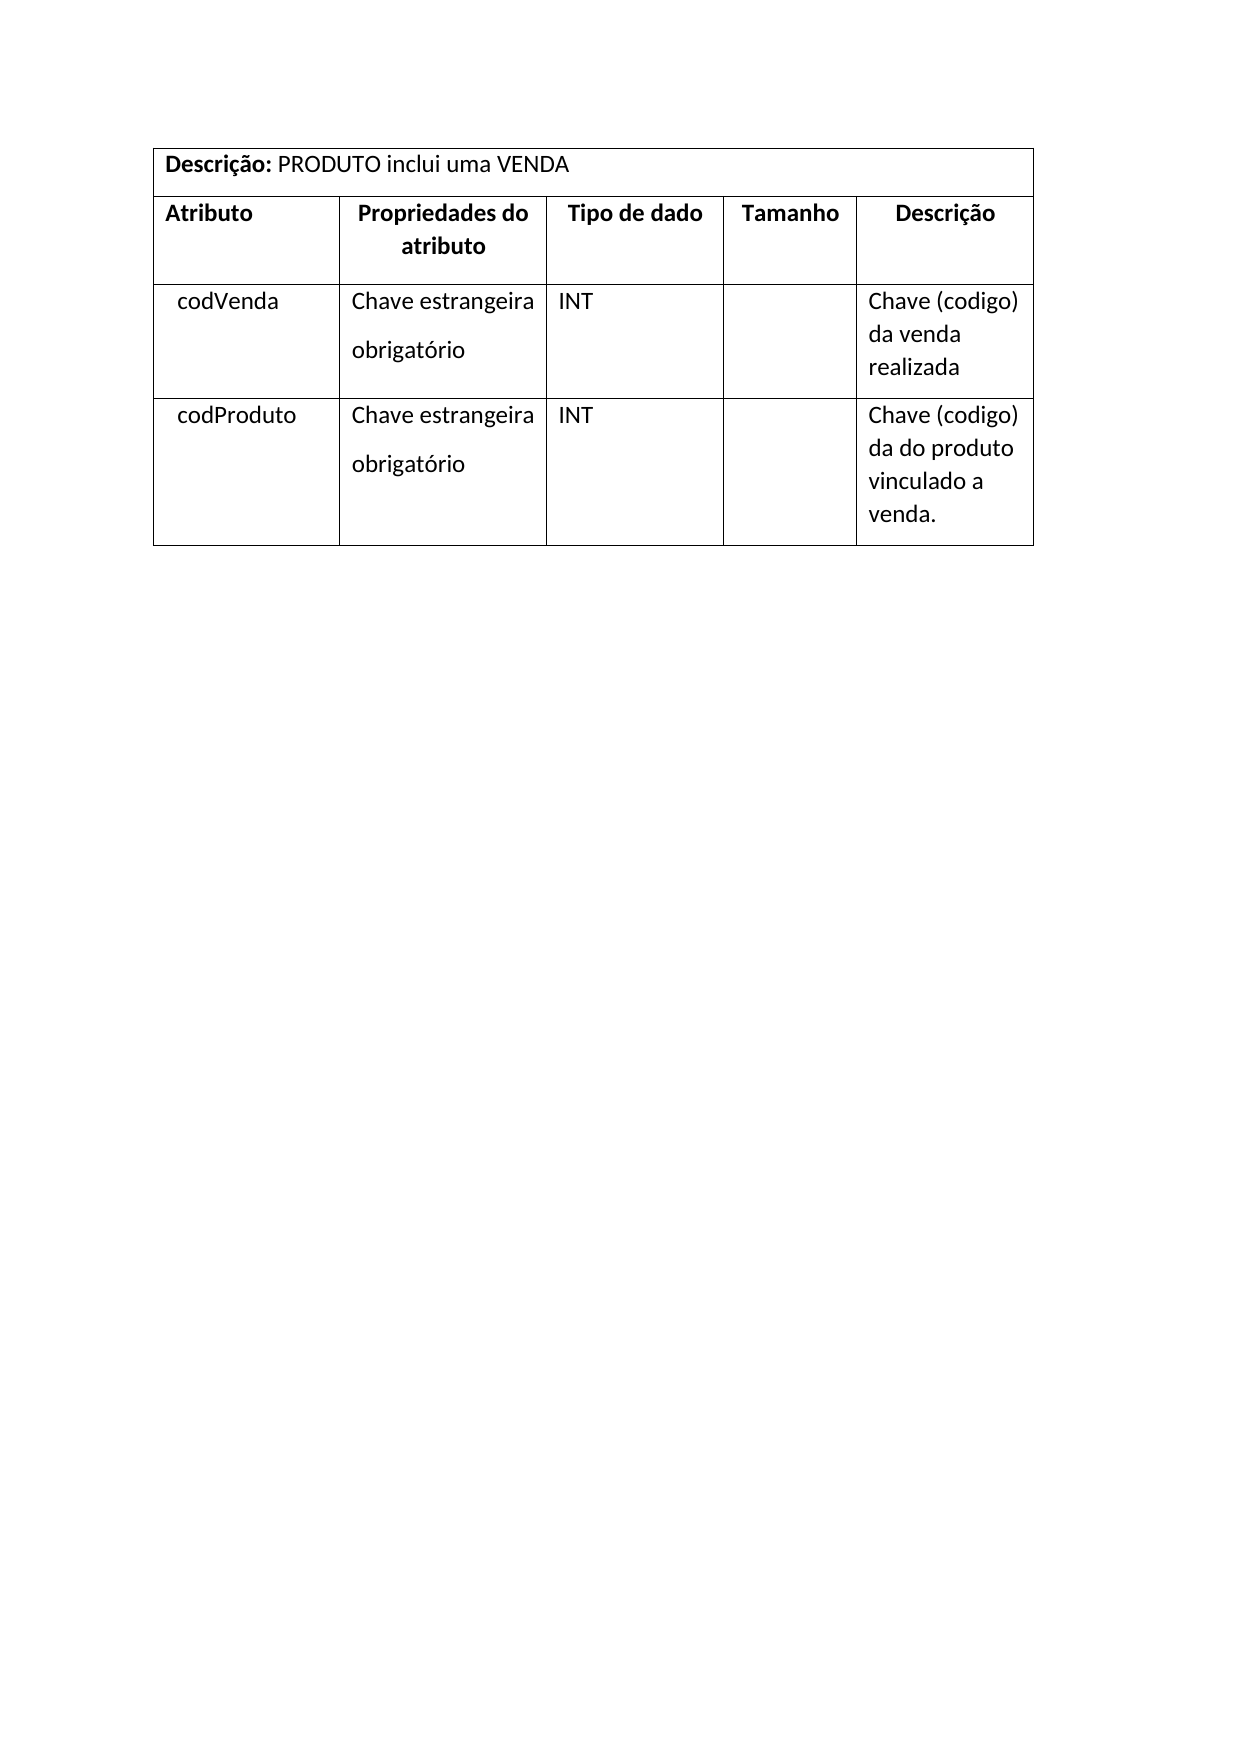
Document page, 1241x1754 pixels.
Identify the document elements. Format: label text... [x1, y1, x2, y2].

table_cell Descrição [857, 197, 1033, 284]
table_cell Descrição: PRODUTO inclui uma VENDA [154, 149, 1033, 196]
table_cell INT [547, 285, 723, 398]
table_cell Chave (codigo) da do produto vinculado a venda. [857, 399, 1033, 545]
table_cell Tamanho [724, 197, 856, 284]
table_cell Atributo [154, 197, 339, 284]
table_cell [724, 285, 856, 398]
table_cell codProduto [154, 399, 339, 545]
table_cell Tipo de dado [547, 197, 723, 284]
table_cell Chave estrangeira obrigatório [340, 285, 546, 398]
table_cell Chave (codigo) da venda realizada [857, 285, 1033, 398]
table_cell Propriedades do atributo [340, 197, 546, 284]
table_cell codVenda [154, 285, 339, 398]
table_cell [724, 399, 856, 545]
table_cell Chave estrangeira obrigatório [340, 399, 546, 545]
table_cell INT [547, 399, 723, 545]
